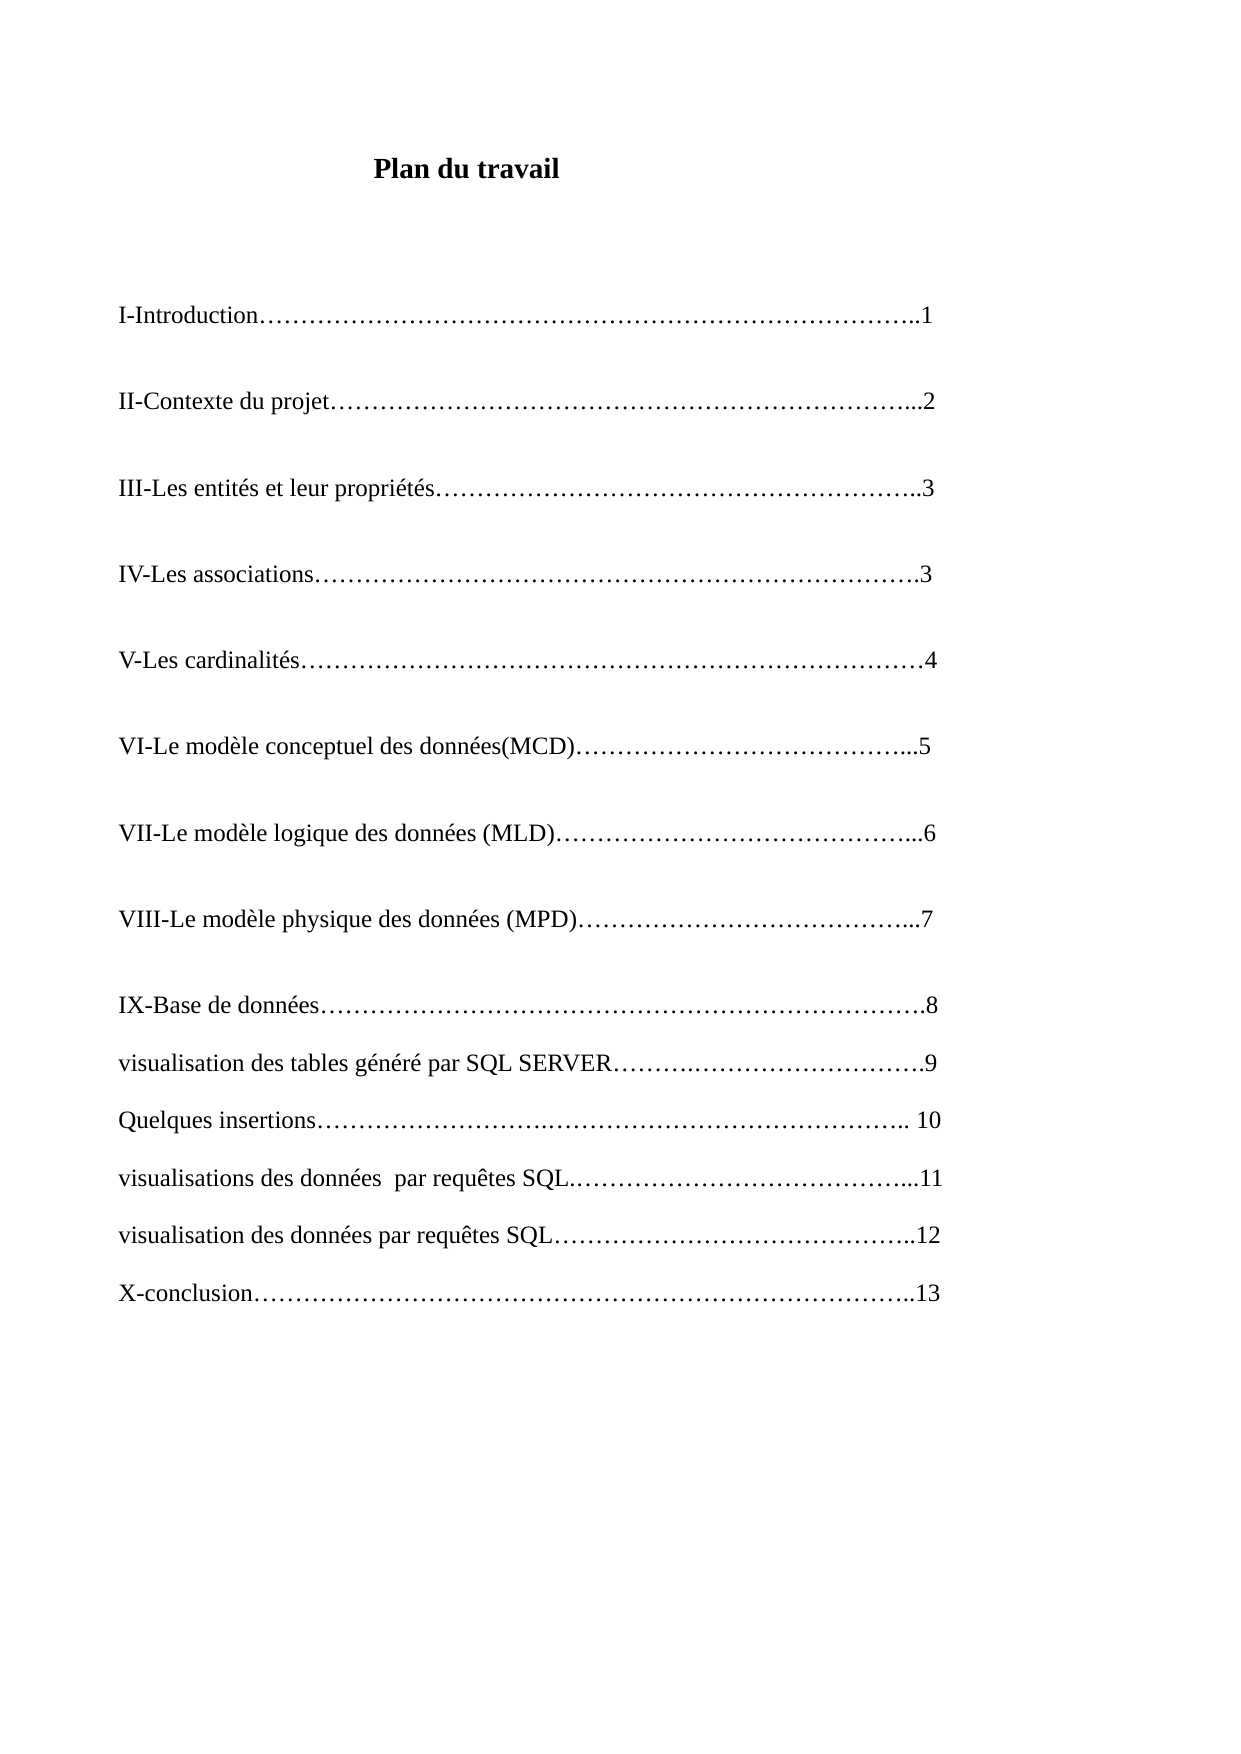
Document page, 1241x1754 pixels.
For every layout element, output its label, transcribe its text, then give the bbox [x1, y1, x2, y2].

text II-Contexte du projet……………………………………………………………...2 [118, 386, 1122, 415]
text IV-Les associations……………………………………………………………….3 [118, 559, 1122, 588]
text visualisations des données par requêtes SQL.…………………………………...11 [118, 1163, 1122, 1191]
text X-conclusion……………………………………………………………………..13 [118, 1278, 1122, 1306]
text Quelques insertions……………………….…………………………………….. 10 [118, 1105, 1122, 1134]
text VIII-Le modèle physique des données (MPD)…………………………………...7 [118, 904, 1122, 933]
text VI-Le modèle conceptuel des données(MCD)…………………………………...5 [118, 731, 1122, 760]
text IX-Base de données……………………………………………………………….8 [118, 990, 1122, 1019]
text visualisation des données par requêtes SQL……………………………………..12 [118, 1220, 1122, 1249]
text V-Les cardinalités…………………………………………………………………4 [118, 645, 1122, 674]
text Plan du travail [118, 152, 1122, 185]
text I-Introduction……………………………………………………………………..1 [118, 300, 1122, 329]
text III-Les entités et leur propriétés…………………………………………………..3 [118, 473, 1122, 501]
text VII-Le modèle logique des données (MLD)……………………………………...6 [118, 818, 1122, 846]
text visualisation des tables généré par SQL SERVER……….……………………….9 [118, 1048, 1122, 1076]
